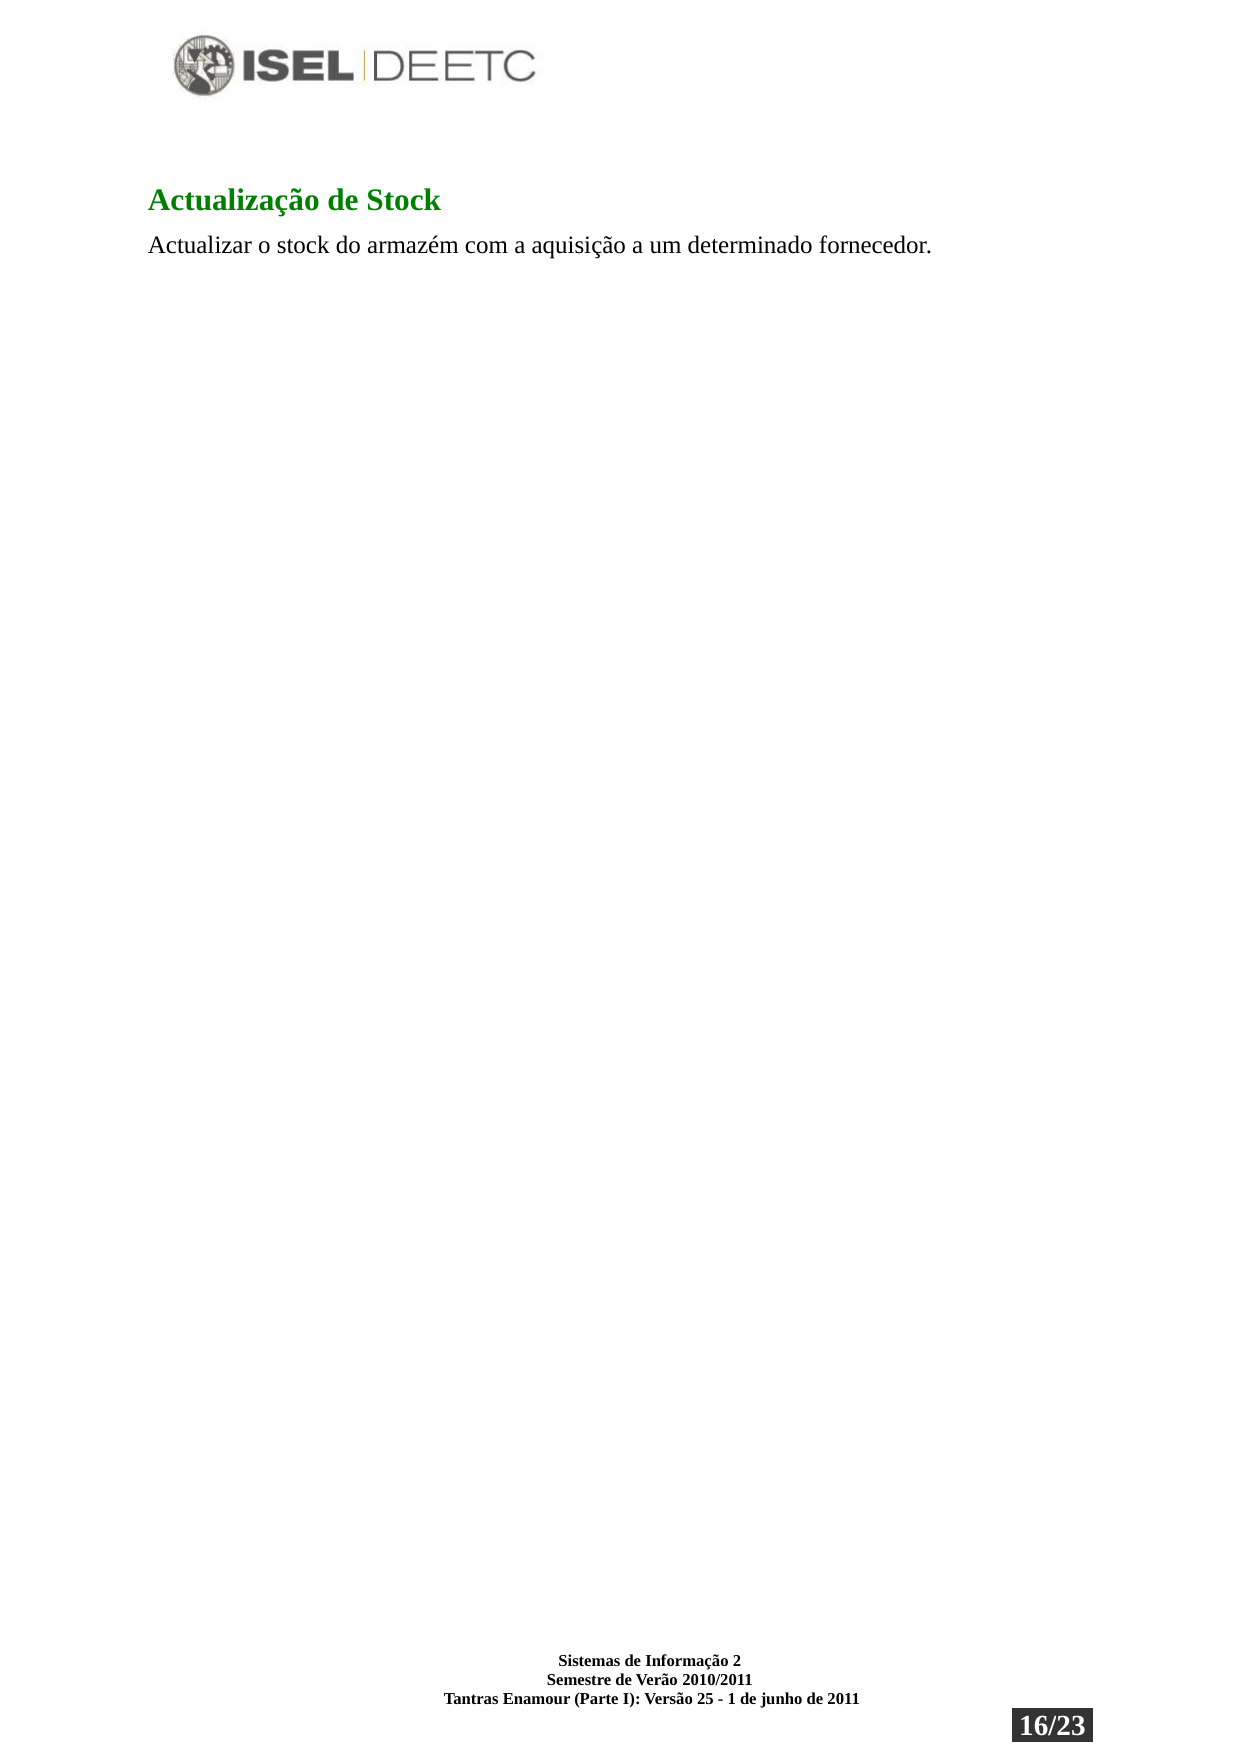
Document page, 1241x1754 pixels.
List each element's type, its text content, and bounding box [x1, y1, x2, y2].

picture [164, 20, 566, 121]
text Actualizar o stock do armazém com a aquisição a um determinado fornecedor. [148, 230, 1093, 258]
subtitle Actualização de Stock [148, 181, 1093, 217]
